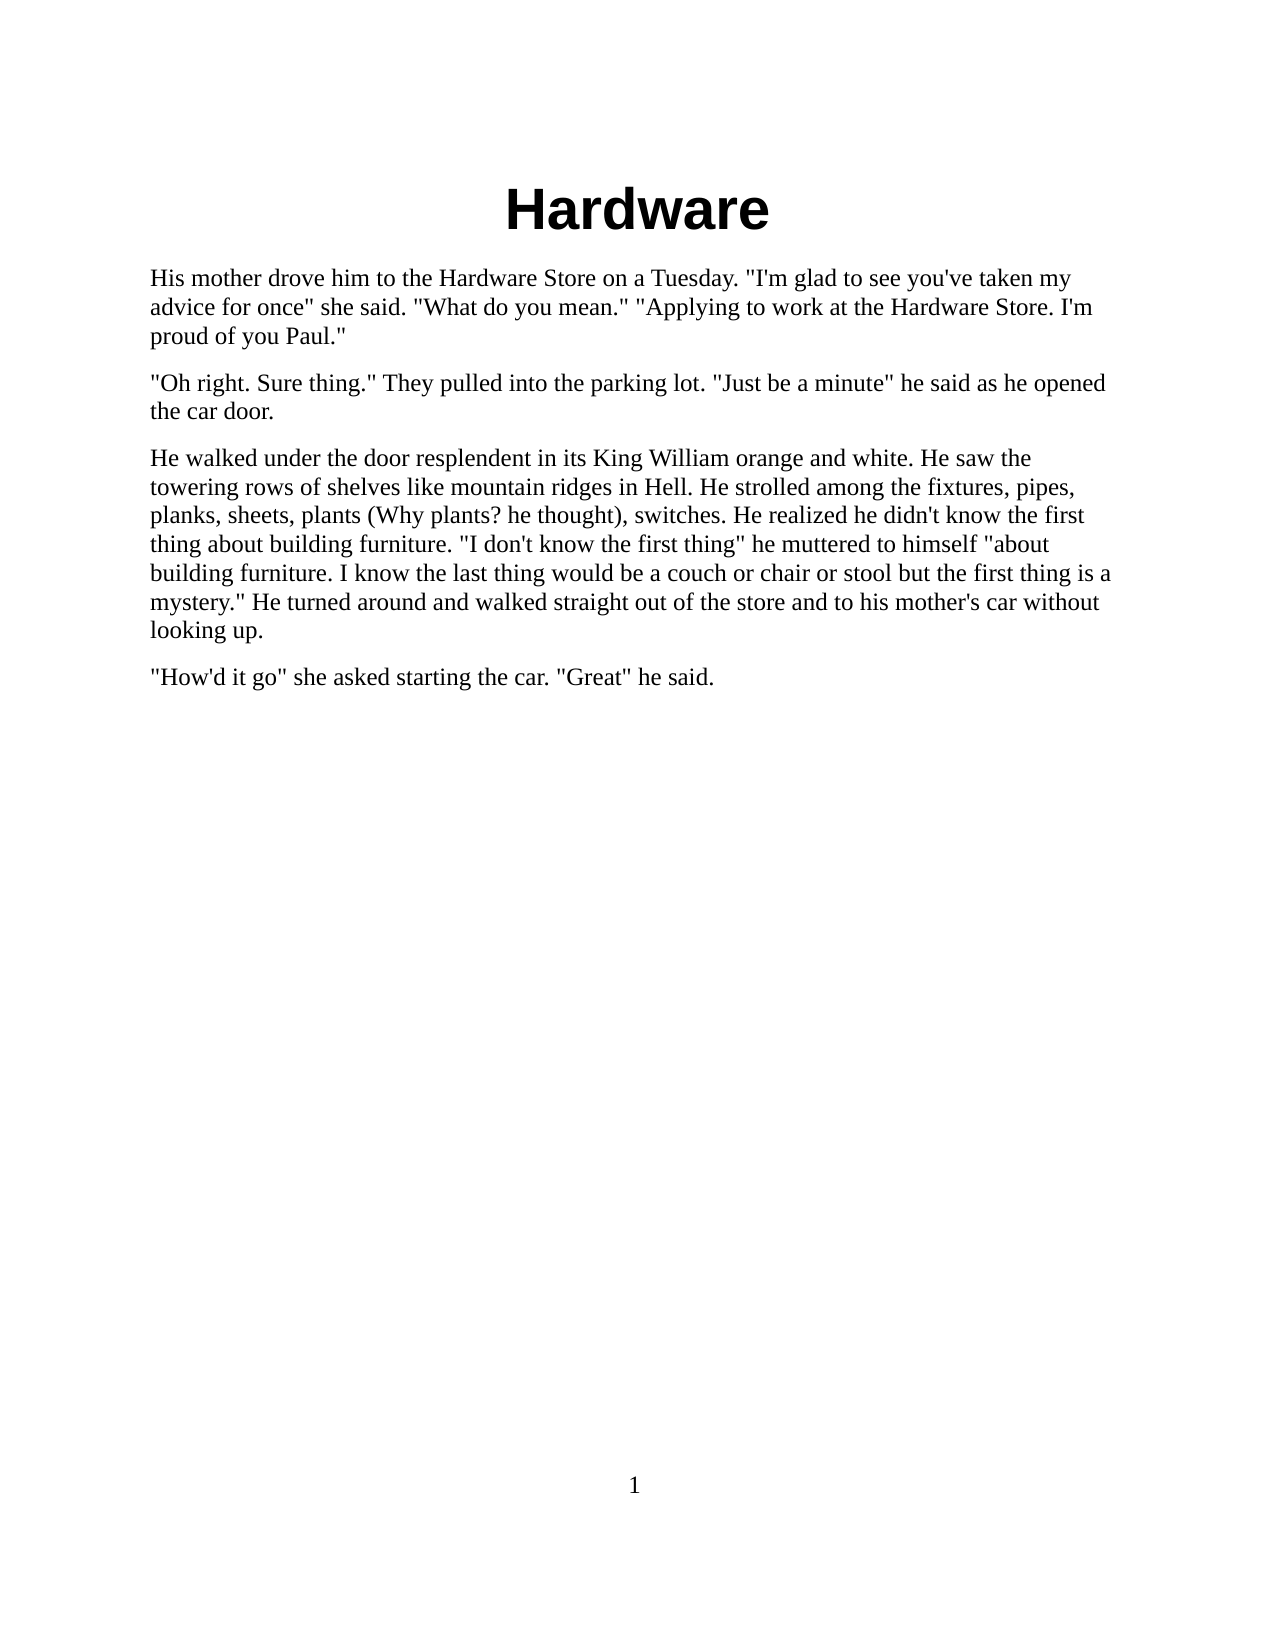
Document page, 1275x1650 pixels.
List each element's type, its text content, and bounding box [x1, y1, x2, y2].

text "Oh right. Sure thing." They pulled into the parking lot. "Just be a minute" he said as he opened the car door. [150, 368, 1125, 425]
title Hardware [150, 175, 1125, 242]
text "How'd it go" she asked starting the car. "Great" he said. [150, 662, 1125, 691]
text His mother drove him to the Hardware Store on a Tuesday. "I'm glad to see you've taken my advice for once" she said. "What do you mean." "Applying to work at the Hardware Store. I'm proud of you Paul." [150, 263, 1125, 350]
text He walked under the door resplendent in its King William orange and white. He saw the towering rows of shelves like mountain ridges in Hell. He strolled among the fixtures, pipes, planks, sheets, plants (Why plants? he thought), switches. He realized he didn't know the first thing about building furniture. "I don't know the first thing" he muttered to himself "about building furniture. I know the last thing would be a couch or chair or stool but the first thing is a mystery." He turned around and walked straight out of the store and to his mother's car without looking up. [150, 443, 1125, 644]
